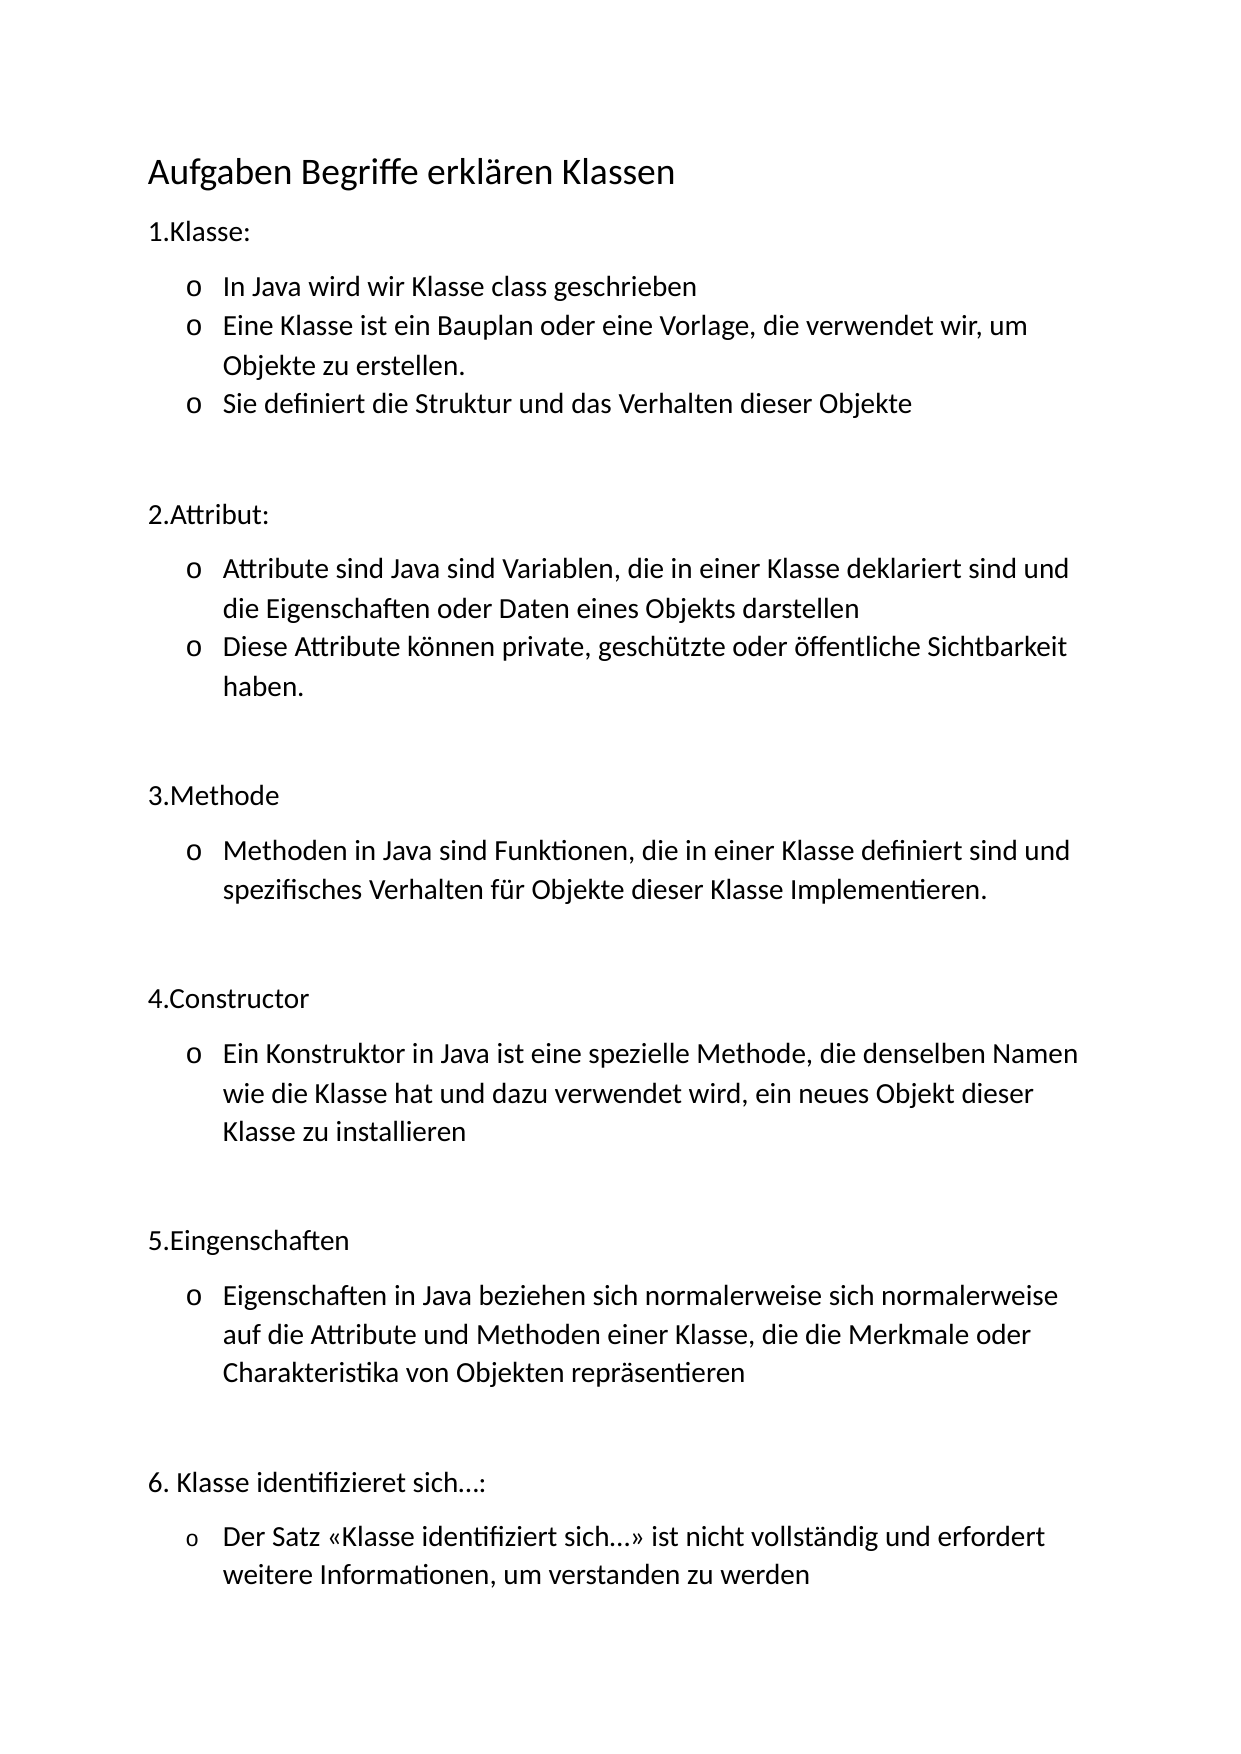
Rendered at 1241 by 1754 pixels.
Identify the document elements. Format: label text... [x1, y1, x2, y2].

text 2.Attribut: [148, 496, 1093, 532]
list Sie definiert die Struktur und das Verhalten dieser Objekte [185, 385, 1093, 422]
list Methoden in Java sind Funktionen, die in einer Klasse definiert sind und spezifisches Verhalten für Objekte dieser Klasse Implementieren. [185, 832, 1093, 907]
text 5.Eingenschaften [148, 1222, 1093, 1258]
list Diese Attribute können private, geschützte oder öffentliche Sichtbarkeit haben. [185, 628, 1093, 703]
text 6. Klasse identifizieret sich…: [148, 1464, 1093, 1499]
list Eine Klasse ist ein Bauplan oder eine Vorlage, die verwendet wir, um Objekte zu erstellen. [185, 307, 1093, 383]
list Eigenschaften in Java beziehen sich normalerweise sich normalerweise auf die Attribute und Methoden einer Klasse, die die Merkmale oder Charakteristika von Objekten repräsentieren [185, 1277, 1093, 1390]
text 3.Methode [148, 777, 1093, 813]
list In Java wird wir Klasse class geschrieben [185, 268, 1093, 305]
list Ein Konstruktor in Java ist eine spezielle Methode, die denselben Namen wie die Klasse hat und dazu verwendet wird, ein neues Objekt dieser Klasse zu installieren [185, 1035, 1093, 1148]
text Aufgaben Begriffe erklären Klassen [148, 148, 1093, 193]
text 1.Klasse: [148, 213, 1093, 249]
list Der Satz «Klasse identifiziert sich…» ist nicht vollständig und erfordert weitere Informationen, um verstanden zu werden [185, 1518, 1093, 1592]
text 4.Constructor [148, 981, 1093, 1016]
list Attribute sind Java sind Variablen, die in einer Klasse deklariert sind und die Eigenschaften oder Daten eines Objekts darstellen [185, 551, 1093, 626]
